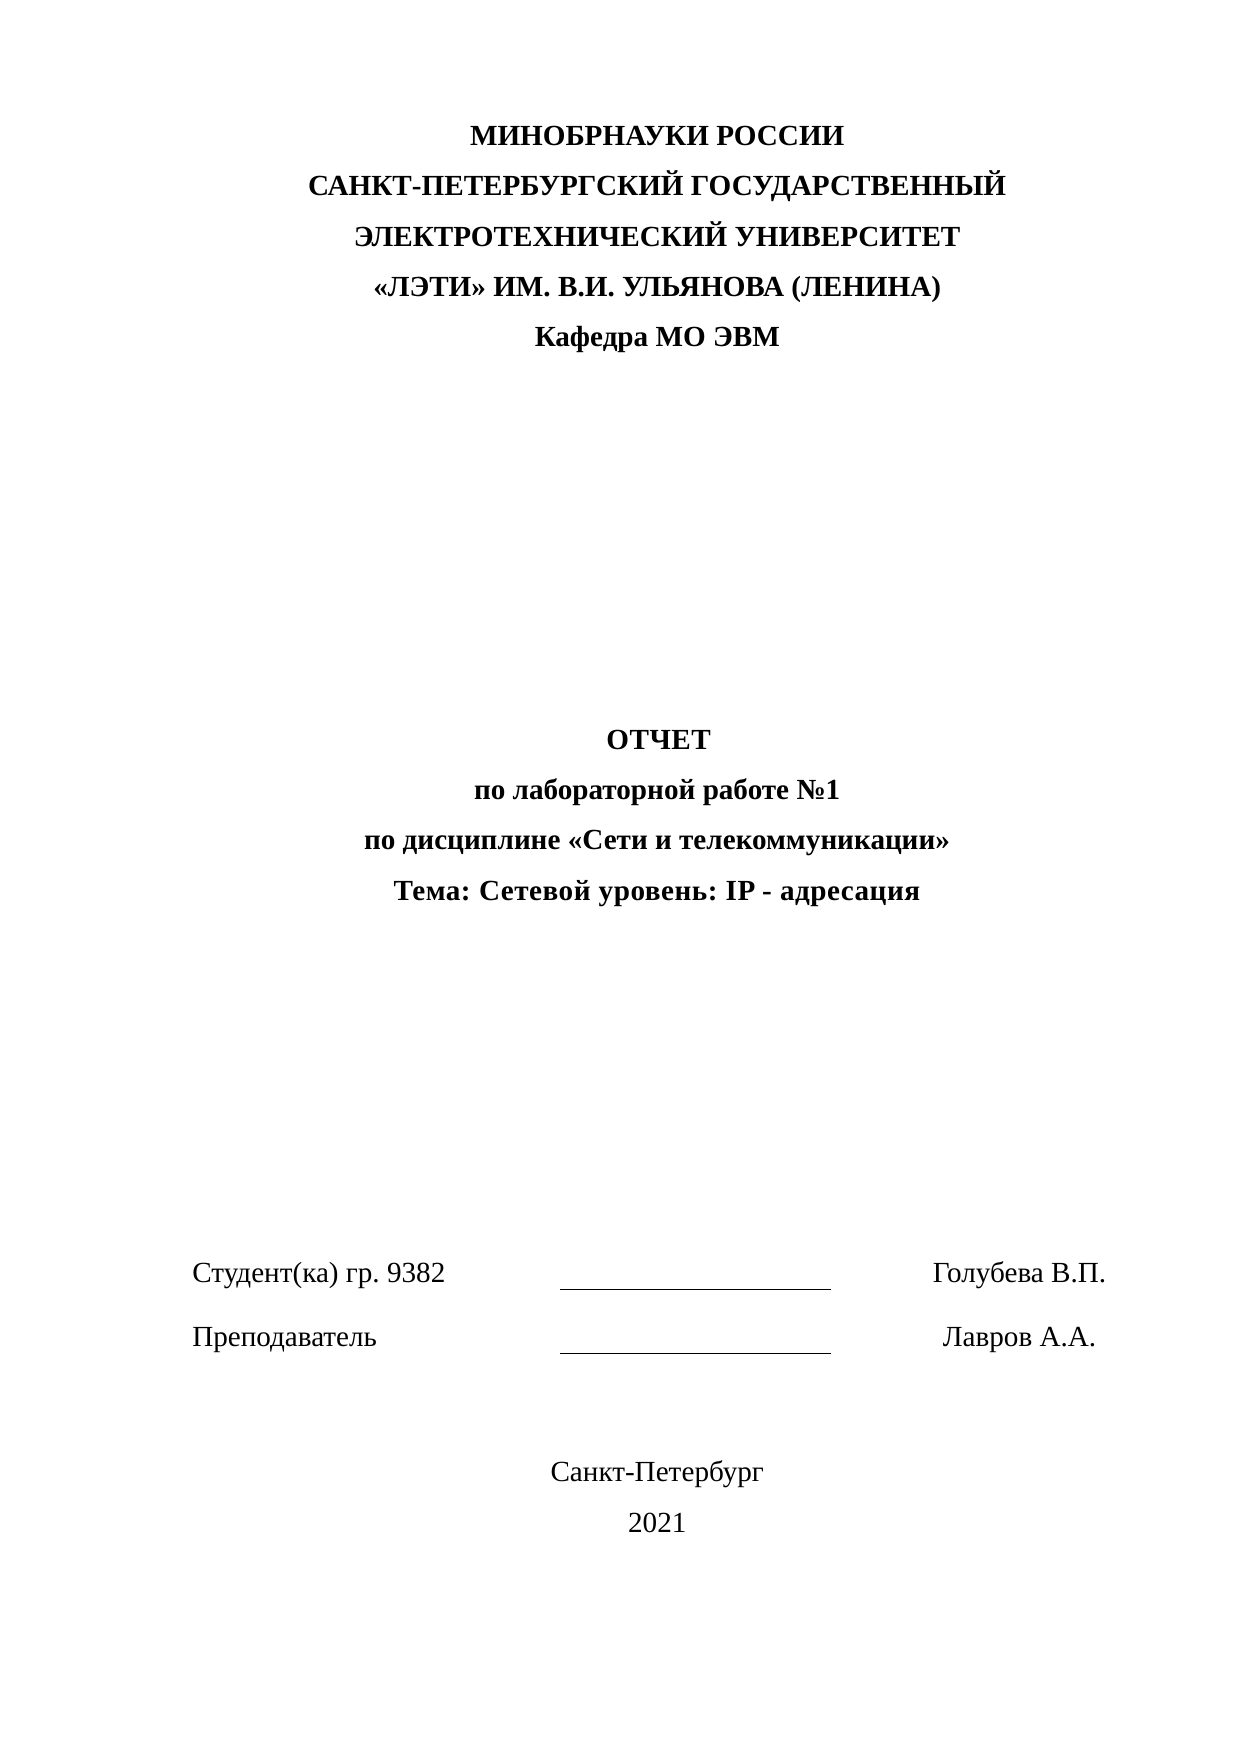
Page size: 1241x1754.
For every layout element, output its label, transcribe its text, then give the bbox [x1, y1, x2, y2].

text Кафедра МО ЭВМ [118, 319, 1122, 353]
text Санкт-Петербург [118, 1454, 1122, 1488]
table_cell Лавров А.А. [831, 1289, 1133, 1353]
text МИНОБРНАУКИ РОССИИ [118, 118, 1122, 152]
table_cell Преподаватель [107, 1289, 560, 1353]
text 2021 [118, 1505, 1122, 1538]
text Санкт-Петербургский государственный [118, 168, 1122, 202]
table_cell [560, 1290, 831, 1353]
text электротехнический университет [118, 219, 1122, 252]
text «ЛЭТИ» им. В.И. Ульянова (Ленина) [118, 269, 1122, 303]
table_header Голубева В.П. [831, 1225, 1133, 1289]
text отчет [118, 722, 1122, 755]
table_header [560, 1225, 831, 1289]
text Тема: Сетевой уровень: IP - адресация [118, 873, 1122, 906]
text по лабораторной работе №1 [118, 772, 1122, 806]
text по дисциплине «Сети и телекоммуникации» [118, 822, 1122, 856]
table_header Студент(ка) гр. 9382 [107, 1225, 560, 1289]
